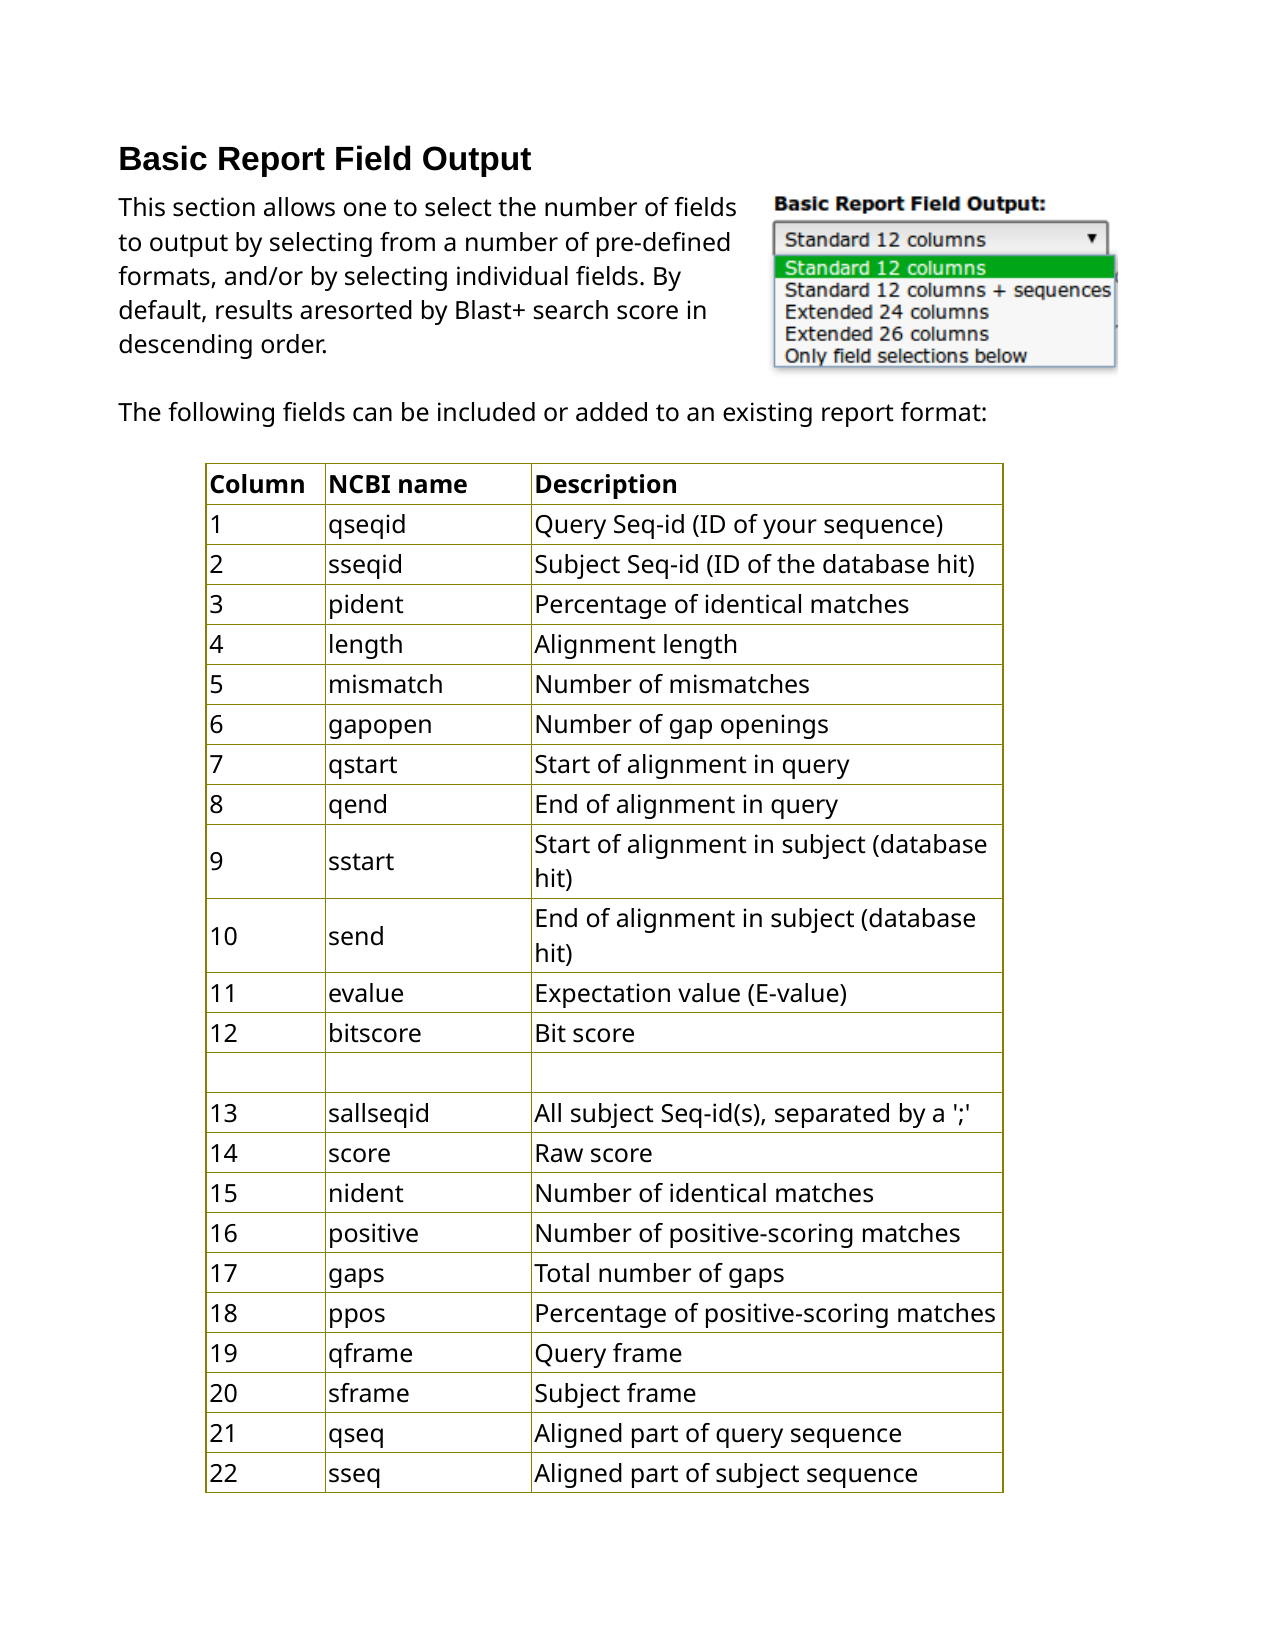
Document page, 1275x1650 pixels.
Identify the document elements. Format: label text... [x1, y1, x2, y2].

table_cell Percentage of identical matches [532, 585, 1002, 624]
table_cell Number of mismatches [532, 665, 1002, 704]
table_cell 14 [207, 1133, 325, 1172]
table_cell 4 [207, 625, 325, 664]
table_cell qseqid [326, 505, 531, 544]
table_cell [326, 1053, 531, 1092]
table_cell nident [326, 1173, 531, 1212]
table_cell Number of gap openings [532, 705, 1002, 744]
table_cell 11 [207, 973, 325, 1012]
table_cell 12 [207, 1013, 325, 1052]
table_cell qend [326, 785, 531, 824]
table_cell Start of alignment in query [532, 745, 1002, 784]
table_cell End of alignment in subject (database hit) [532, 899, 1002, 972]
table_cell Subject frame [532, 1373, 1002, 1412]
table_cell 10 [207, 899, 325, 972]
table_cell sseqid [326, 545, 531, 584]
table_cell 9 [207, 825, 325, 898]
table_cell 17 [207, 1253, 325, 1292]
table_cell 22 [207, 1453, 325, 1492]
table_cell Total number of gaps [532, 1253, 1002, 1292]
table_cell Aligned part of subject sequence [532, 1453, 1002, 1492]
table_header Description [532, 464, 1002, 504]
table_cell 20 [207, 1373, 325, 1412]
table_cell sstart [326, 825, 531, 898]
text This section allows one to select the number of fields to output by selecting from a number of pre-defined formats, and/or by selecting individual fields. By default, results aresorted by Blast+ search score in descending order. [118, 190, 1157, 360]
table_cell positive [326, 1213, 531, 1252]
table_cell Expectation value (E-value) [532, 973, 1002, 1012]
table_cell Percentage of positive-scoring matches [532, 1293, 1002, 1332]
picture [763, 193, 1119, 385]
table_cell 15 [207, 1173, 325, 1212]
table_cell Aligned part of query sequence [532, 1413, 1002, 1452]
text The following fields can be included or added to an existing report format: [118, 394, 1098, 428]
table_cell pident [326, 585, 531, 624]
table_cell gaps [326, 1253, 531, 1292]
table_cell Alignment length [532, 625, 1002, 664]
table_cell sseq [326, 1453, 531, 1492]
table_cell qframe [326, 1333, 531, 1372]
table_header Column [207, 464, 325, 504]
table_cell sallseqid [326, 1093, 531, 1132]
table_cell Subject Seq-id (ID of the database hit) [532, 545, 1002, 584]
table_cell length [326, 625, 531, 664]
table_cell 5 [207, 665, 325, 704]
table_cell mismatch [326, 665, 531, 704]
table_cell Raw score [532, 1133, 1002, 1172]
table_header NCBI name [326, 464, 531, 504]
table_cell 16 [207, 1213, 325, 1252]
table_cell Start of alignment in subject (database hit) [532, 825, 1002, 898]
table_cell qseq [326, 1413, 531, 1452]
table_cell gapopen [326, 705, 531, 744]
table_cell All subject Seq-id(s), separated by a ';' [532, 1093, 1002, 1132]
table_cell 7 [207, 745, 325, 784]
table_cell Number of positive-scoring matches [532, 1213, 1002, 1252]
table_cell qstart [326, 745, 531, 784]
table_cell [207, 1053, 325, 1092]
table_cell End of alignment in query [532, 785, 1002, 824]
table_cell 2 [207, 545, 325, 584]
table_cell 18 [207, 1293, 325, 1332]
table_cell 21 [207, 1413, 325, 1452]
table_cell 1 [207, 505, 325, 544]
table_cell 13 [207, 1093, 325, 1132]
table_cell 8 [207, 785, 325, 824]
table_cell sframe [326, 1373, 531, 1412]
table_cell send [326, 899, 531, 972]
table_cell Bit score [532, 1013, 1002, 1052]
table_cell ppos [326, 1293, 531, 1332]
table_cell bitscore [326, 1013, 531, 1052]
table_cell [532, 1053, 1002, 1092]
table_cell Query frame [532, 1333, 1002, 1372]
table_cell 6 [207, 705, 325, 744]
table_cell Query Seq-id (ID of your sequence) [532, 505, 1002, 544]
table_cell score [326, 1133, 531, 1172]
subtitle Basic Report Field Output [118, 139, 1157, 178]
table_cell 3 [207, 585, 325, 624]
table_cell evalue [326, 973, 531, 1012]
table_cell 19 [207, 1333, 325, 1372]
table_cell Number of identical matches [532, 1173, 1002, 1212]
